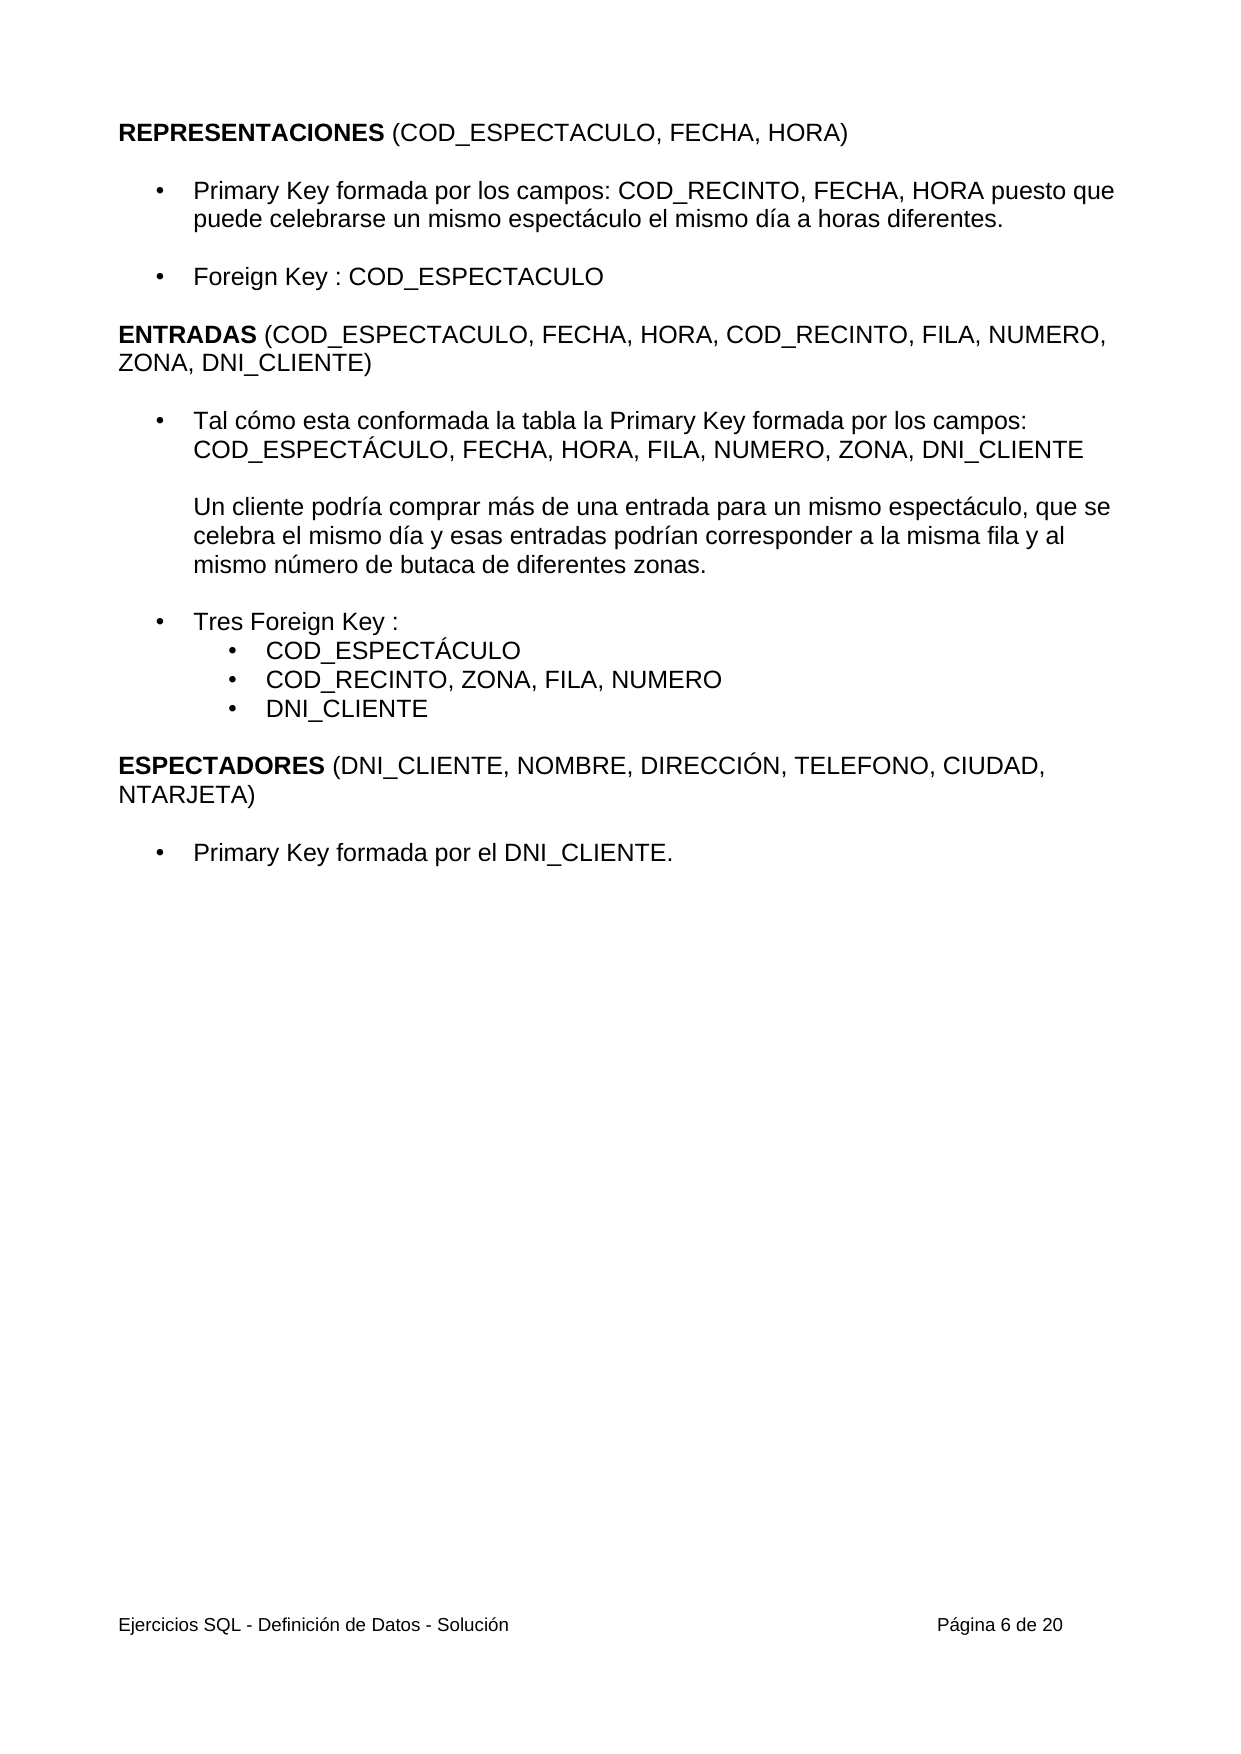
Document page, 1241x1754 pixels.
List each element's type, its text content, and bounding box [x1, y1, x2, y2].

list COD_ESPECTÁCULO [228, 636, 1122, 665]
list DNI_CLIENTE [228, 694, 1122, 723]
list Primary Key formada por el DNI_CLIENTE. [156, 838, 1122, 866]
text ENTRADAS (COD_ESPECTACULO, FECHA, HORA, COD_RECINTO, FILA, NUMERO, ZONA, DNI_CLIENTE) [118, 319, 1122, 377]
text REPRESENTACIONES (COD_ESPECTACULO, FECHA, HORA) [118, 118, 1122, 147]
list Primary Key formada por los campos: COD_RECINTO, FECHA, HORA puesto que puede celebrarse un mismo espectáculo el mismo día a horas diferentes. [156, 176, 1122, 233]
list Tres Foreign Key : [156, 607, 1122, 636]
list Foreign Key : COD_ESPECTACULO [156, 262, 1122, 291]
text ESPECTADORES (DNI_CLIENTE, NOMBRE, DIRECCIÓN, TELEFONO, CIUDAD, NTARJETA) [118, 751, 1122, 809]
list Un cliente podría comprar más de una entrada para un mismo espectáculo, que se celebra el mismo día y esas entradas podrían corresponder a la misma fila y al mismo número de butaca de diferentes zonas. [156, 492, 1122, 578]
list Tal cómo esta conformada la tabla la Primary Key formada por los campos: COD_ESPECTÁCULO, FECHA, HORA, FILA, NUMERO, ZONA, DNI_CLIENTE [156, 406, 1122, 463]
list COD_RECINTO, ZONA, FILA, NUMERO [228, 665, 1122, 694]
